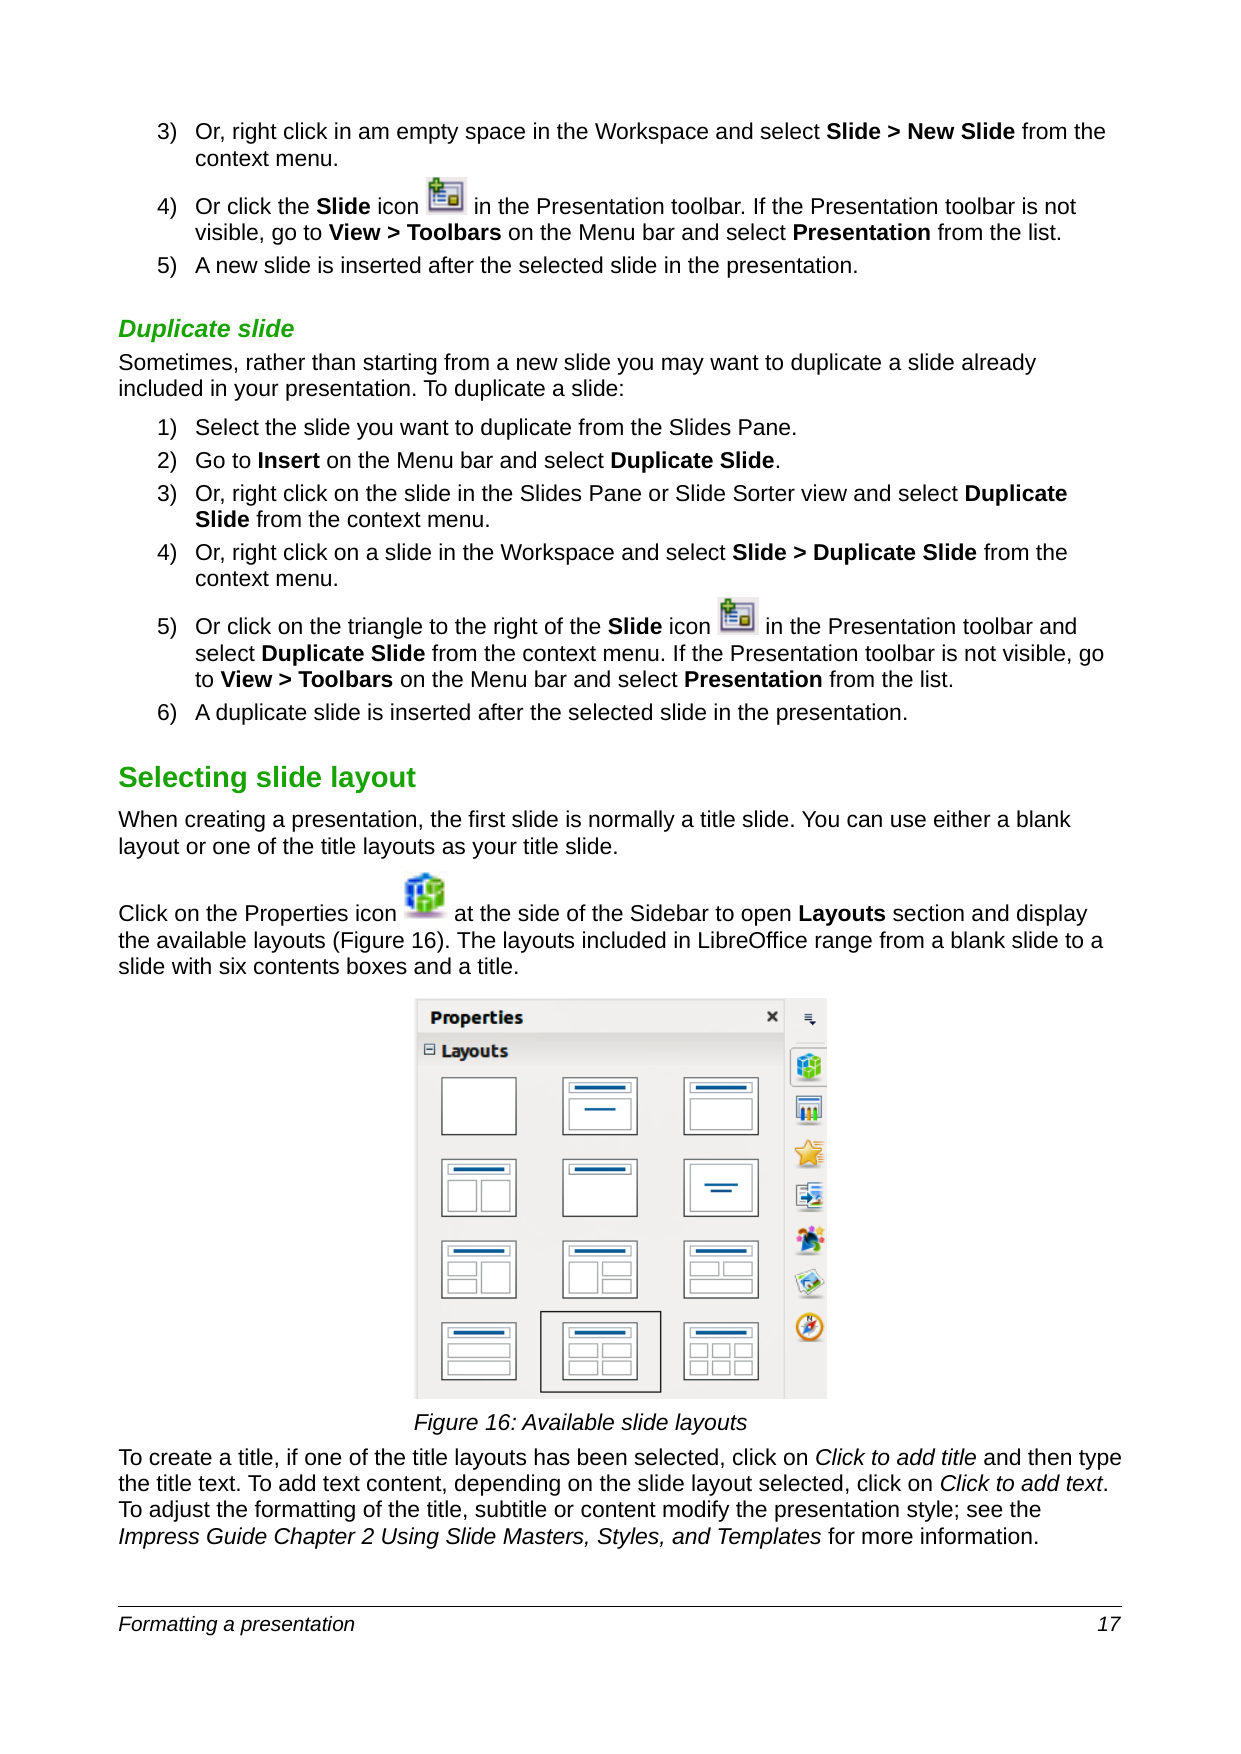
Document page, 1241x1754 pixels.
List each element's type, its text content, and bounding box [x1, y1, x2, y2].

picture [413, 998, 827, 1399]
text Sometimes, rather than starting from a new slide you may want to duplicate a slide already included in your presentation. To duplicate a slide: [118, 349, 1122, 402]
text Click on the Properties icon at the side of the Sidebar to open Layouts section and display the available layouts (Figure 16). The layouts included in LibreOffice range from a blank slide to a slide with six contents boxes and a title. [118, 872, 1122, 979]
list Or click the Slide icon in the Presentation toolbar. If the Presentation toolbar is not visible, go to View > Toolbars on the Menu bar and select Presentation from the list. [177, 177, 1122, 246]
list Or click on the triangle to the right of the Slide icon in the Presentation toolbar and select Duplicate Slide from the context menu. If the Presentation toolbar is not visible, go to View > Toolbars on the Menu bar and select Presentation from the list. [177, 597, 1122, 692]
list A new slide is inserted after the selected slide in the presentation. [177, 252, 1122, 278]
list Or, right click in am empty space in the Workspace and select Slide > New Slide from the context menu. [177, 118, 1122, 171]
list A duplicate slide is inserted after the selected slide in the presentation. [177, 699, 1122, 725]
picture [425, 177, 468, 215]
text To create a title, if one of the title layouts has been selected, click on Click to add title and then type the title text. To add text content, depending on the slide layout selected, click on Click to add text. To adjust the formatting of the title, subtitle or content modify the presentation style; see the Impress Guide Chapter 2 Using Slide Masters, Styles, and Templates for more information. [118, 1444, 1122, 1549]
list Select the slide you want to duplicate from the Slides Pane. [177, 414, 1122, 441]
list Or, right click on a slide in the Workspace and select Slide > Duplicate Slide from the context menu. [177, 538, 1122, 591]
text When creating a presentation, the first slide is normally a title slide. You can use either a blank layout or one of the title layouts as your title slide. [118, 806, 1122, 859]
picture [717, 597, 759, 635]
list Or, right click on the slide in the Slides Pane or Slide Sorter view and select Duplicate Slide from the context menu. [177, 479, 1122, 532]
list Go to Insert on the Menu bar and select Duplicate Slide. [177, 447, 1122, 473]
subtitle Duplicate slide [118, 314, 1122, 343]
subtitle Selecting slide layout [118, 761, 1122, 794]
picture [403, 871, 448, 922]
text Figure 16: Available slide layouts [413, 1409, 827, 1435]
